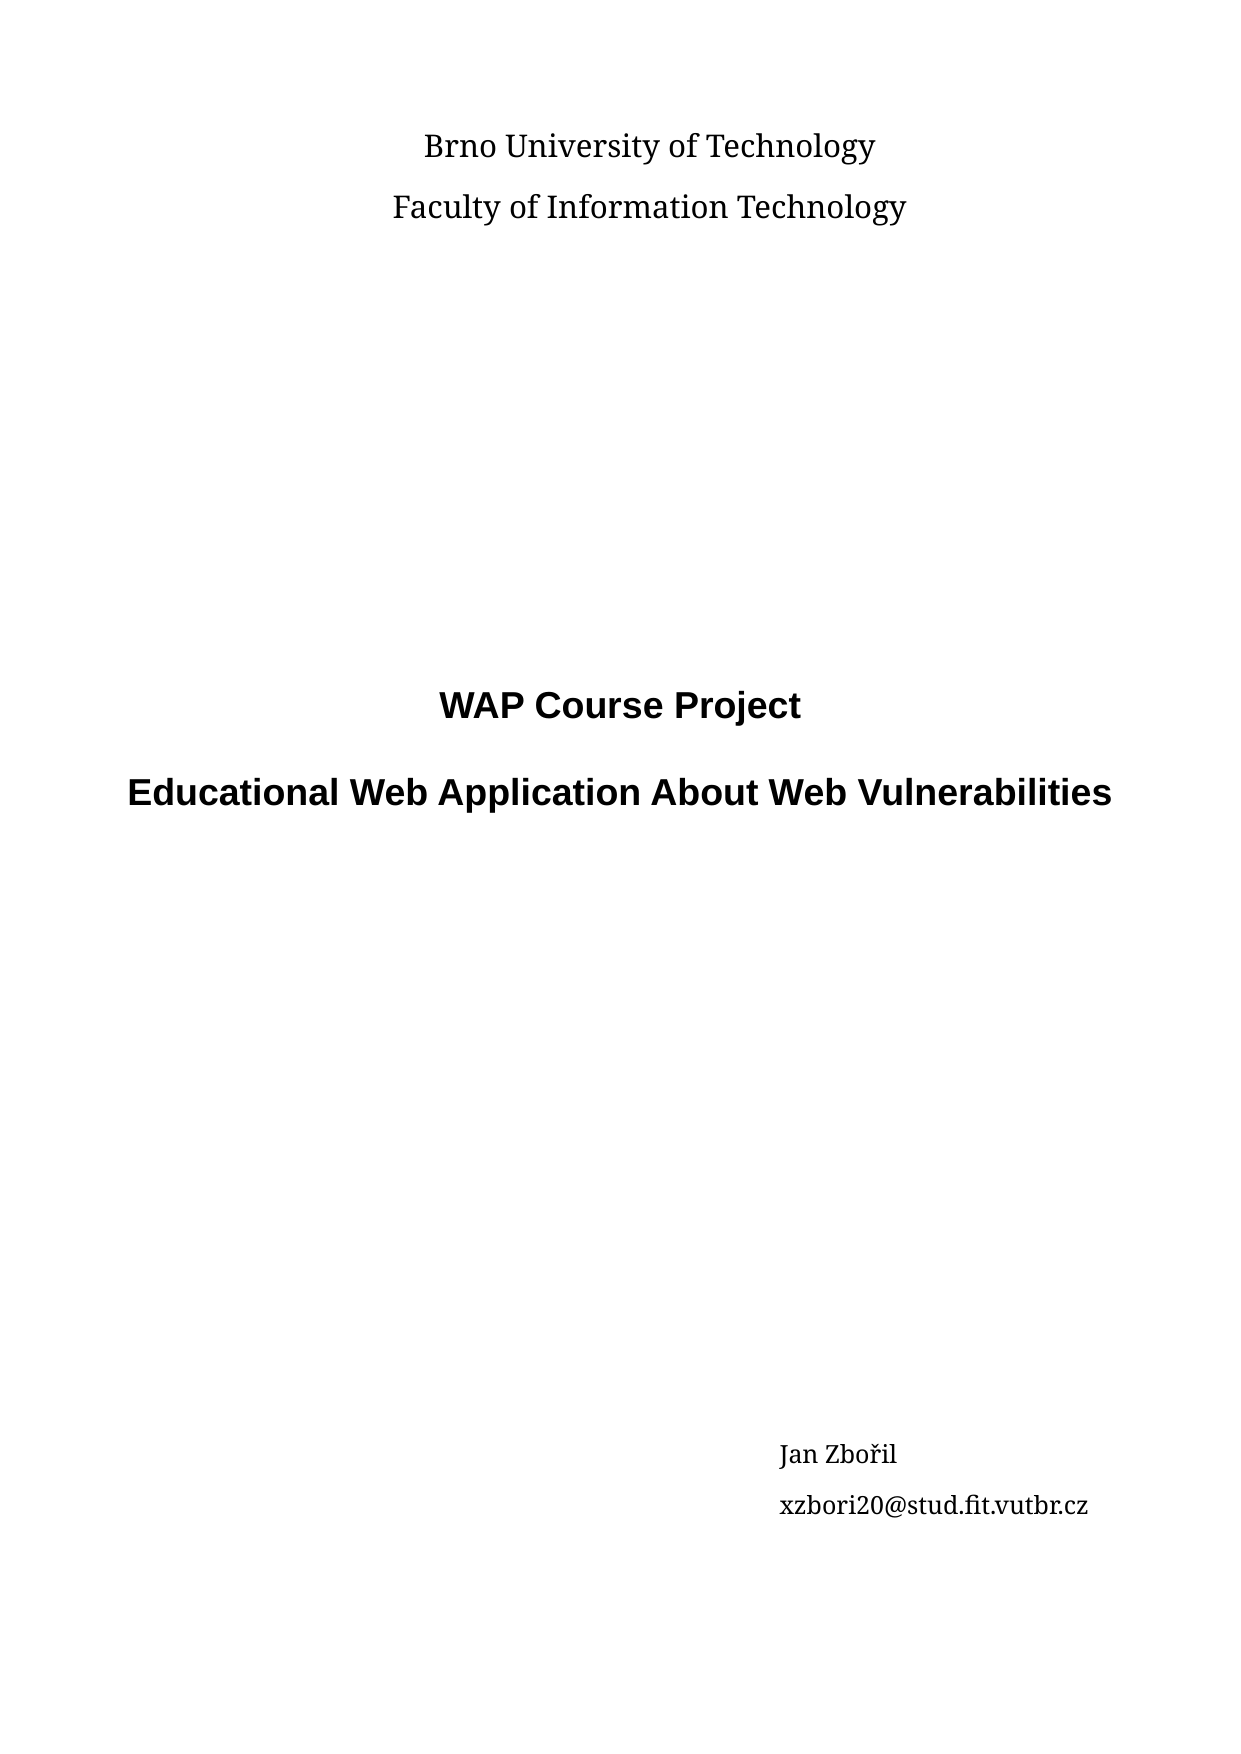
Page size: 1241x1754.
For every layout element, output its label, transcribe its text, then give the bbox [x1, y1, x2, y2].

text Jan Zbořil [118, 1437, 1122, 1471]
text Brno University of Technology [118, 124, 1122, 167]
subtitle Educational Web Application About Web Vulnerabilities [118, 770, 1122, 813]
text xzbori20@stud.fit.vutbr.cz [118, 1488, 1122, 1522]
text Faculty of Information Technology [118, 185, 1122, 227]
subtitle WAP Course Project [118, 683, 1122, 726]
